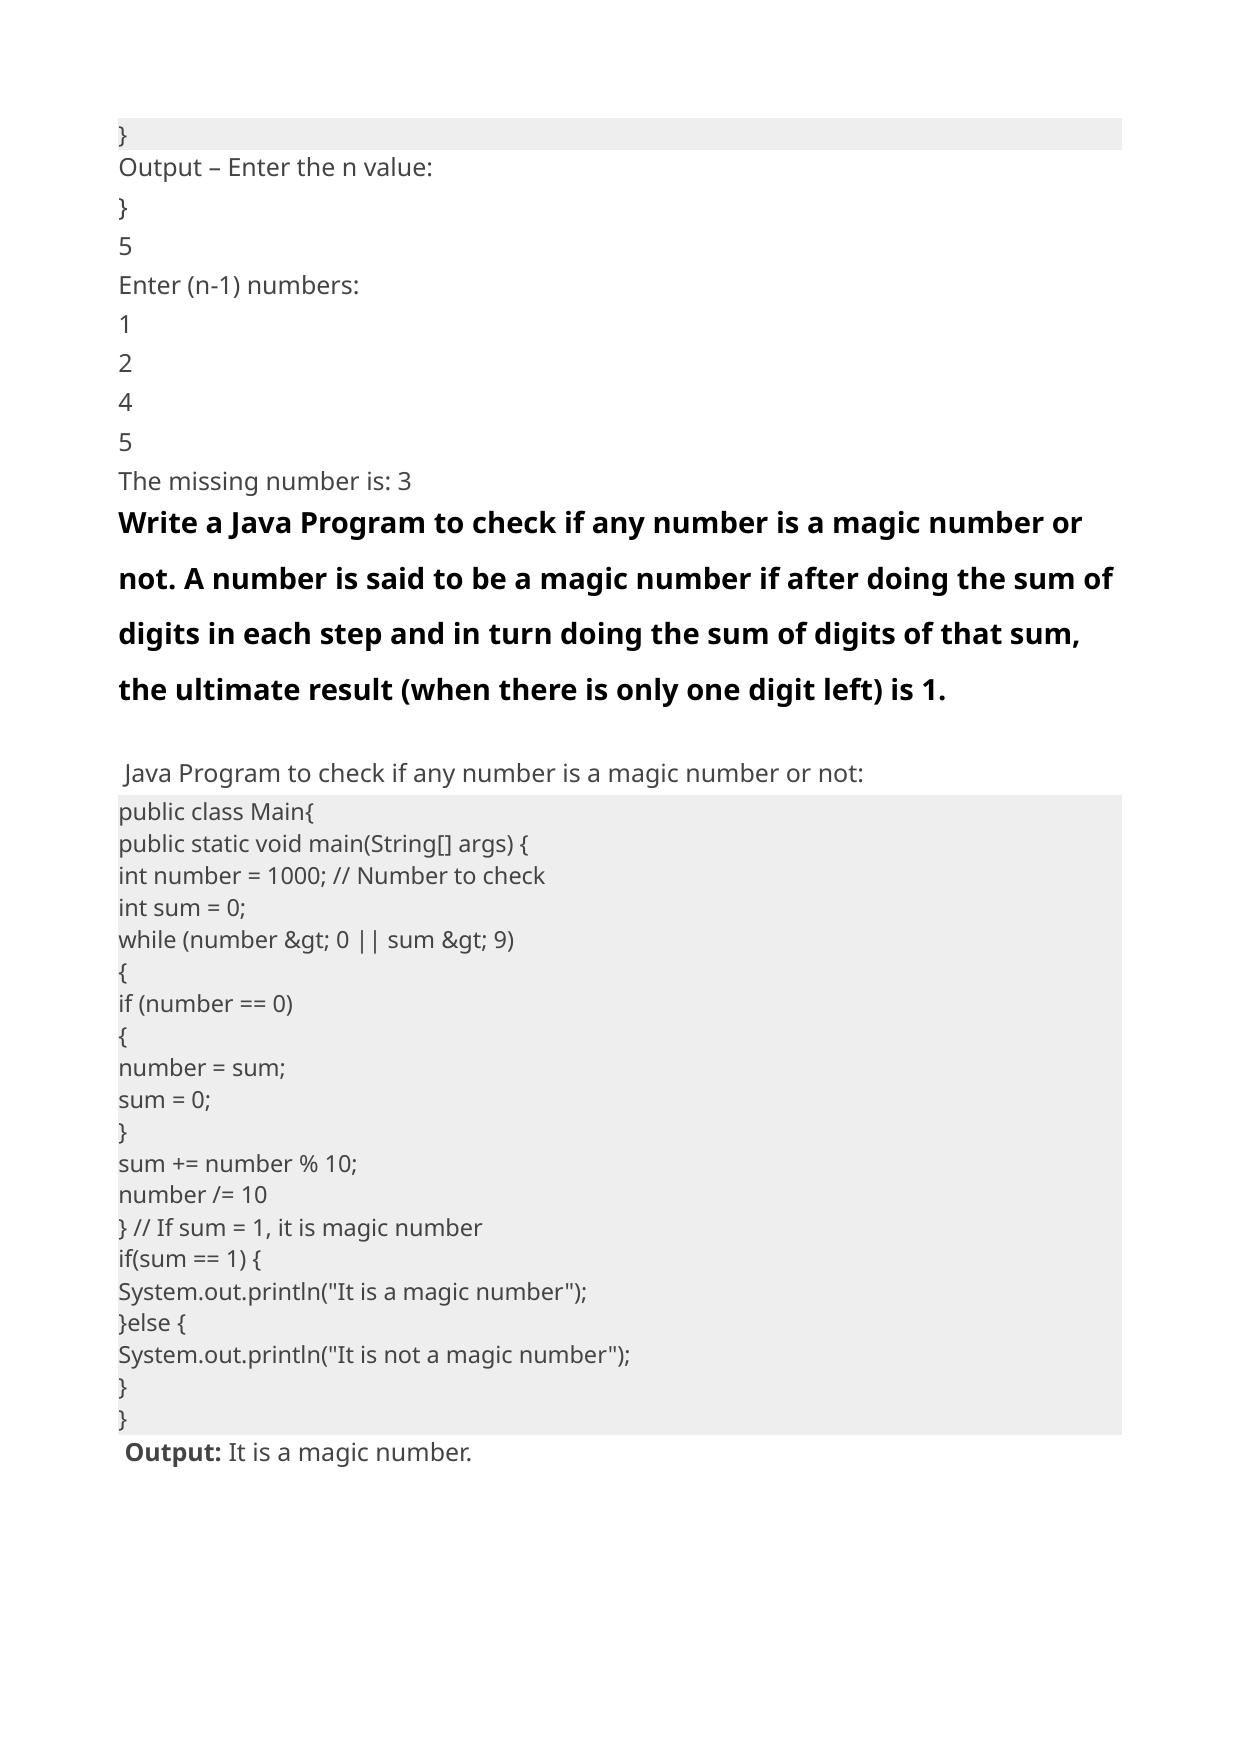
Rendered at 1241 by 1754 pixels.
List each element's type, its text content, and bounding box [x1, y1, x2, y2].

text while (number &gt; 0 || sum &gt; 9) [118, 923, 1122, 955]
text } [118, 1115, 1122, 1147]
text if (number == 0) [118, 987, 1122, 1019]
text public static void main(String[] args) { [118, 827, 1122, 859]
text 1 [118, 307, 1122, 341]
text int sum = 0; [118, 891, 1122, 923]
subtitle Write a Java Program to check if any number is a magic number or not. A number is said to be a magic number if after doing the sum of digits in each step and in turn doing the sum of digits of that sum, the ultimate result (when there is only one digit left) is 1. [118, 503, 1122, 709]
text } [118, 118, 1122, 150]
text int number = 1000; // Number to check [118, 859, 1122, 891]
text 5 [118, 228, 1122, 262]
text 2 [118, 346, 1122, 380]
text The missing number is: 3 [118, 463, 1122, 497]
text public class Main{ [118, 795, 1122, 827]
text } [118, 1371, 1122, 1403]
text if(sum == 1) { [118, 1243, 1122, 1275]
text Java Program to check if any number is a magic number or not: [118, 756, 1122, 790]
text { [118, 955, 1122, 987]
text System.out.println("It is a magic number"); [118, 1275, 1122, 1307]
text } // If sum = 1, it is magic number [118, 1211, 1122, 1243]
text 5 [118, 424, 1122, 458]
text Enter (n-1) numbers: [118, 268, 1122, 302]
text number = sum; [118, 1051, 1122, 1083]
text }else { [118, 1307, 1122, 1339]
text Output: It is a magic number. [118, 1435, 1122, 1469]
text } [118, 1403, 1122, 1435]
text } [118, 189, 1122, 223]
text 4 [118, 385, 1122, 419]
text sum = 0; [118, 1083, 1122, 1115]
text { [118, 1019, 1122, 1051]
text number /= 10 [118, 1179, 1122, 1211]
text System.out.println("It is not a magic number"); [118, 1339, 1122, 1371]
text Output – Enter the n value: [118, 150, 1122, 184]
text sum += number % 10; [118, 1147, 1122, 1179]
